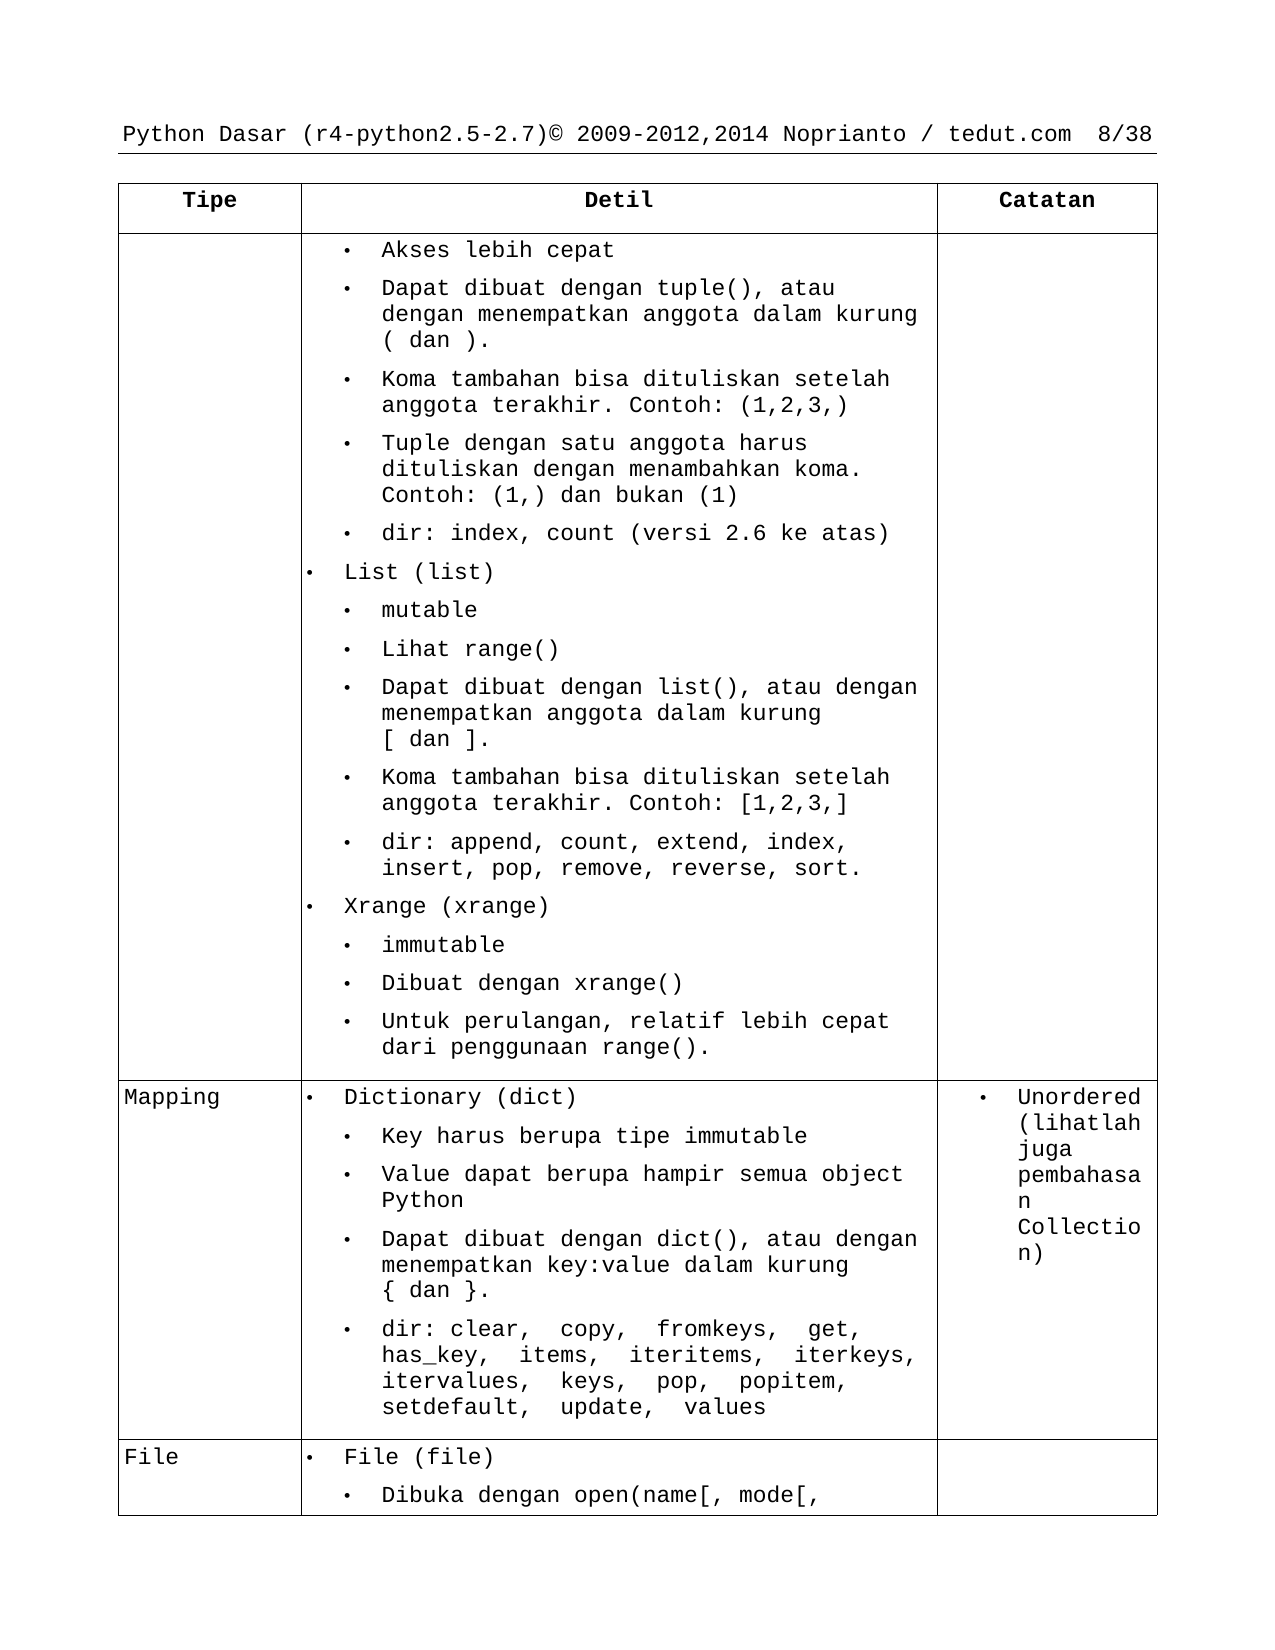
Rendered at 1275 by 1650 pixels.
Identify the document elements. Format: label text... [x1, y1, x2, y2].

table_header Detil [302, 184, 937, 232]
table_cell File [119, 1440, 301, 1515]
table_cell Mapping [119, 1081, 301, 1439]
table_cell [938, 1440, 1157, 1515]
table_cell File (file) Dibuka dengan open(name[, mode[, [302, 1440, 937, 1515]
table_cell [119, 234, 301, 1080]
table_cell Unordered (lihatlah juga pembahasan Collection) [938, 1081, 1157, 1439]
table_cell Dictionary (dict) Key harus berupa tipe immutable Value dapat berupa hampir semua object Python Dapat dibuat dengan dict(), atau dengan menempatkan key:value dalam kurung { dan }. dir: clear, copy, fromkeys, get, has_key, items, iteritems, iterkeys, itervalues, keys, pop, popitem, setdefault, update, values [302, 1081, 937, 1439]
table_cell String (str) immutable dapat dibentuk dengan pasangan: kutip tunggal (') kutip ganda ('') triple kutip tunggal (' ' ') triple kutip ganda ('' '' '') Pasangan triple-kutip bisa mengembed newline. Berlaku penggunaan escape character. Dapat dituliskan dalam bentuk raw string (diawali r atau R). Contoh: r'c:\window' Raw string, apabila diakhiri dengan backslash (\), harus berjumlah genap. dir: capitalize, center, count, decode, encode, endswith, expandtabs, find, index, isalnum, isalpha, isdigit, islower, isspace, istitle, isupper, join, ljust, lower, lstrip, partition, replace, rfind, rindex, rjust, rpartition, rsplit, rstrip, split, splitlines, startswith, strip, swapcase, title, translate, upper, zfill. Unicode String (unicode) immutable Diawali dengan u atau U, diikuti 4 digit hexa kode karakter unicode. Berlaku penggunaan escape character. Bisa diisi dengan \N{Name}, dimana Name sesuai aturan unicode. Contoh: \N{Copyright Sign}. Apabila menggunakan raw string, ditulis dengan ur. dir: method pada str, ditambah isdecimal dan isnumeric. Tuple (tuple) immutable Akses lebih cepat Dapat dibuat dengan tuple(), atau dengan menempatkan anggota dalam kurung ( dan ). Koma tambahan bisa dituliskan setelah anggota terakhir. Contoh: (1,2,3,) Tuple dengan satu anggota harus dituliskan dengan menambahkan koma. Contoh: (1,) dan bukan (1) dir: index, count (versi 2.6 ke atas) List (list) mutable Lihat range() Dapat dibuat dengan list(), atau dengan menempatkan anggota dalam kurung [ dan ]. Koma tambahan bisa dituliskan setelah anggota terakhir. Contoh: [1,2,3,] dir: append, count, extend, index, insert, pop, remove, reverse, sort. Xrange (xrange) immutable Dibuat dengan xrange() Untuk perulangan, relatif lebih cepat dari penggunaan range(). [302, 234, 937, 1080]
table_header Catatan [938, 184, 1157, 232]
table_header Tipe [119, 184, 301, 232]
table_cell Memiliki sifat iterable [938, 234, 1157, 1080]
